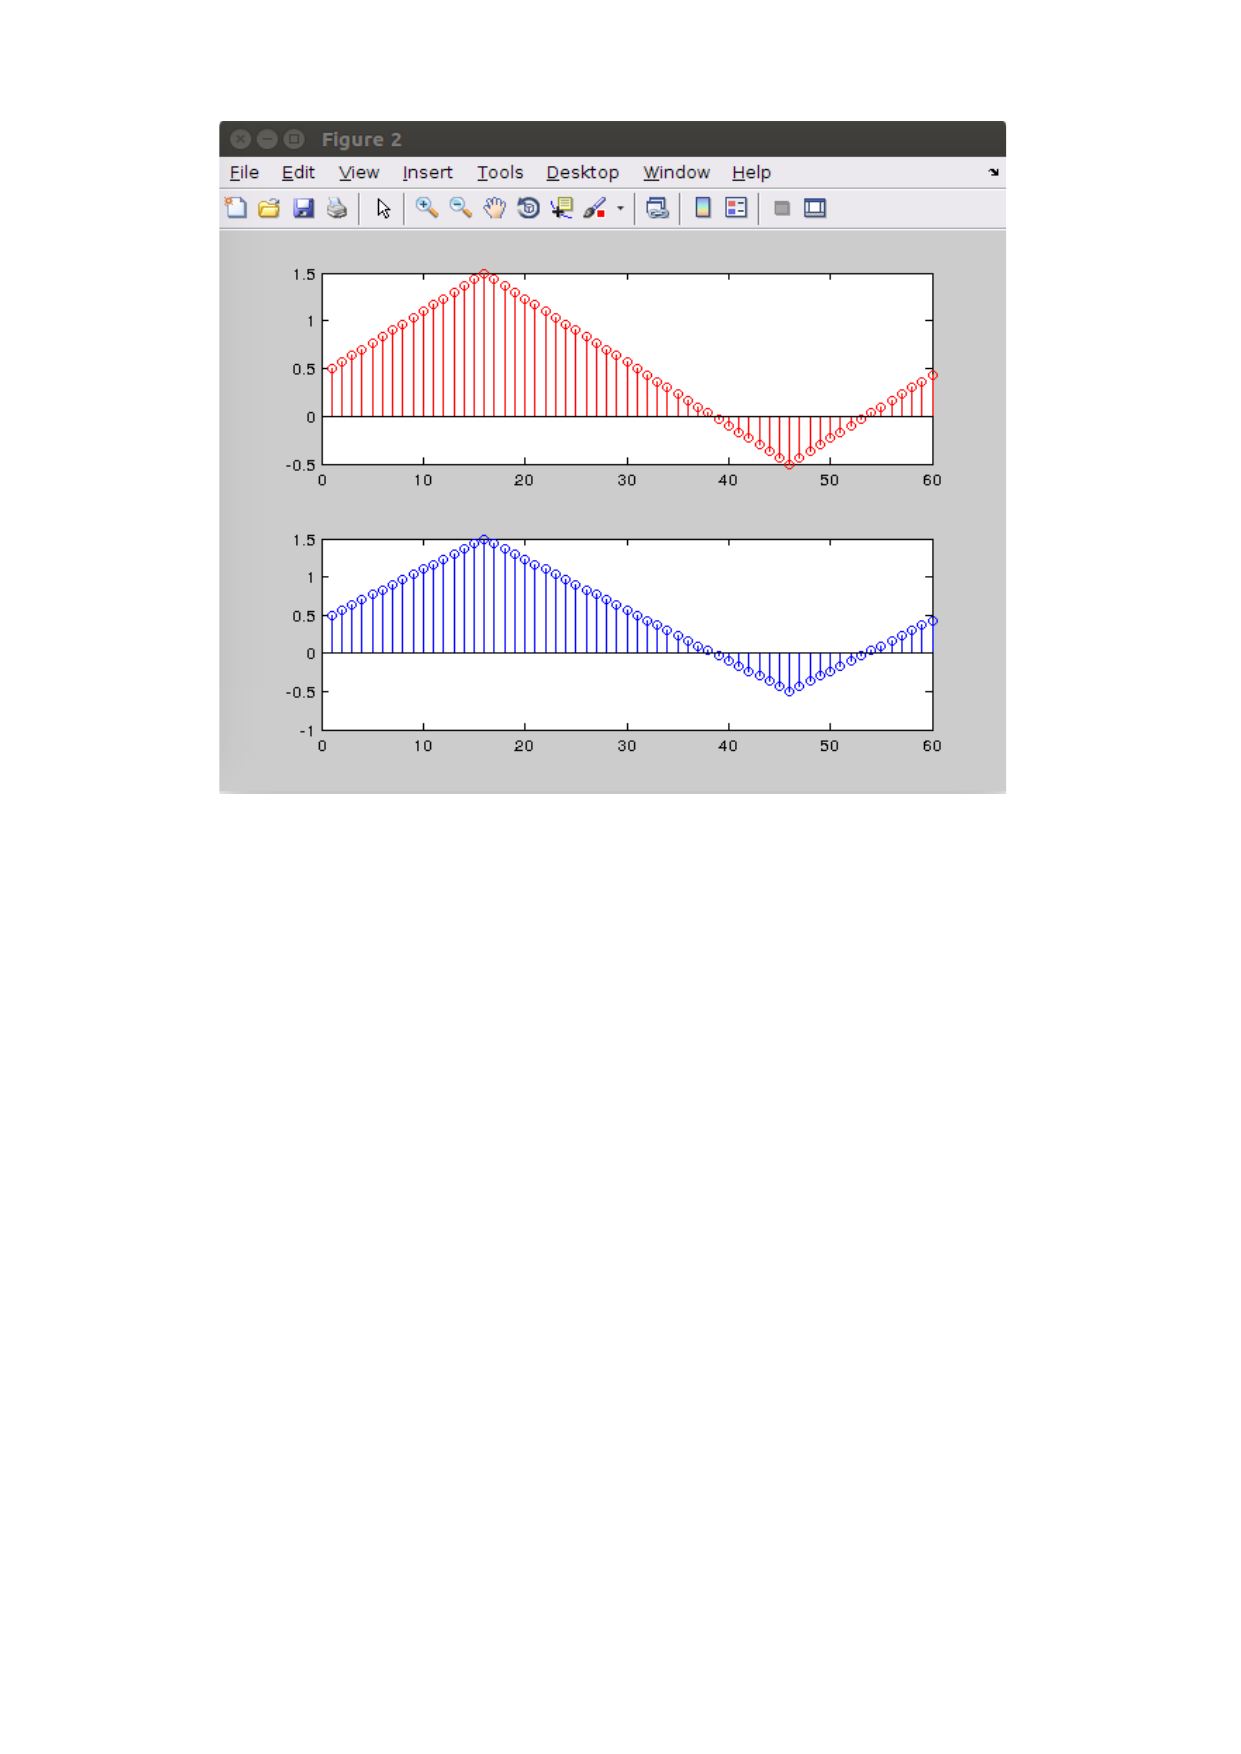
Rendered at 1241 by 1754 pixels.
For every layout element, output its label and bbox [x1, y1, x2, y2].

picture [219, 121, 1007, 794]
